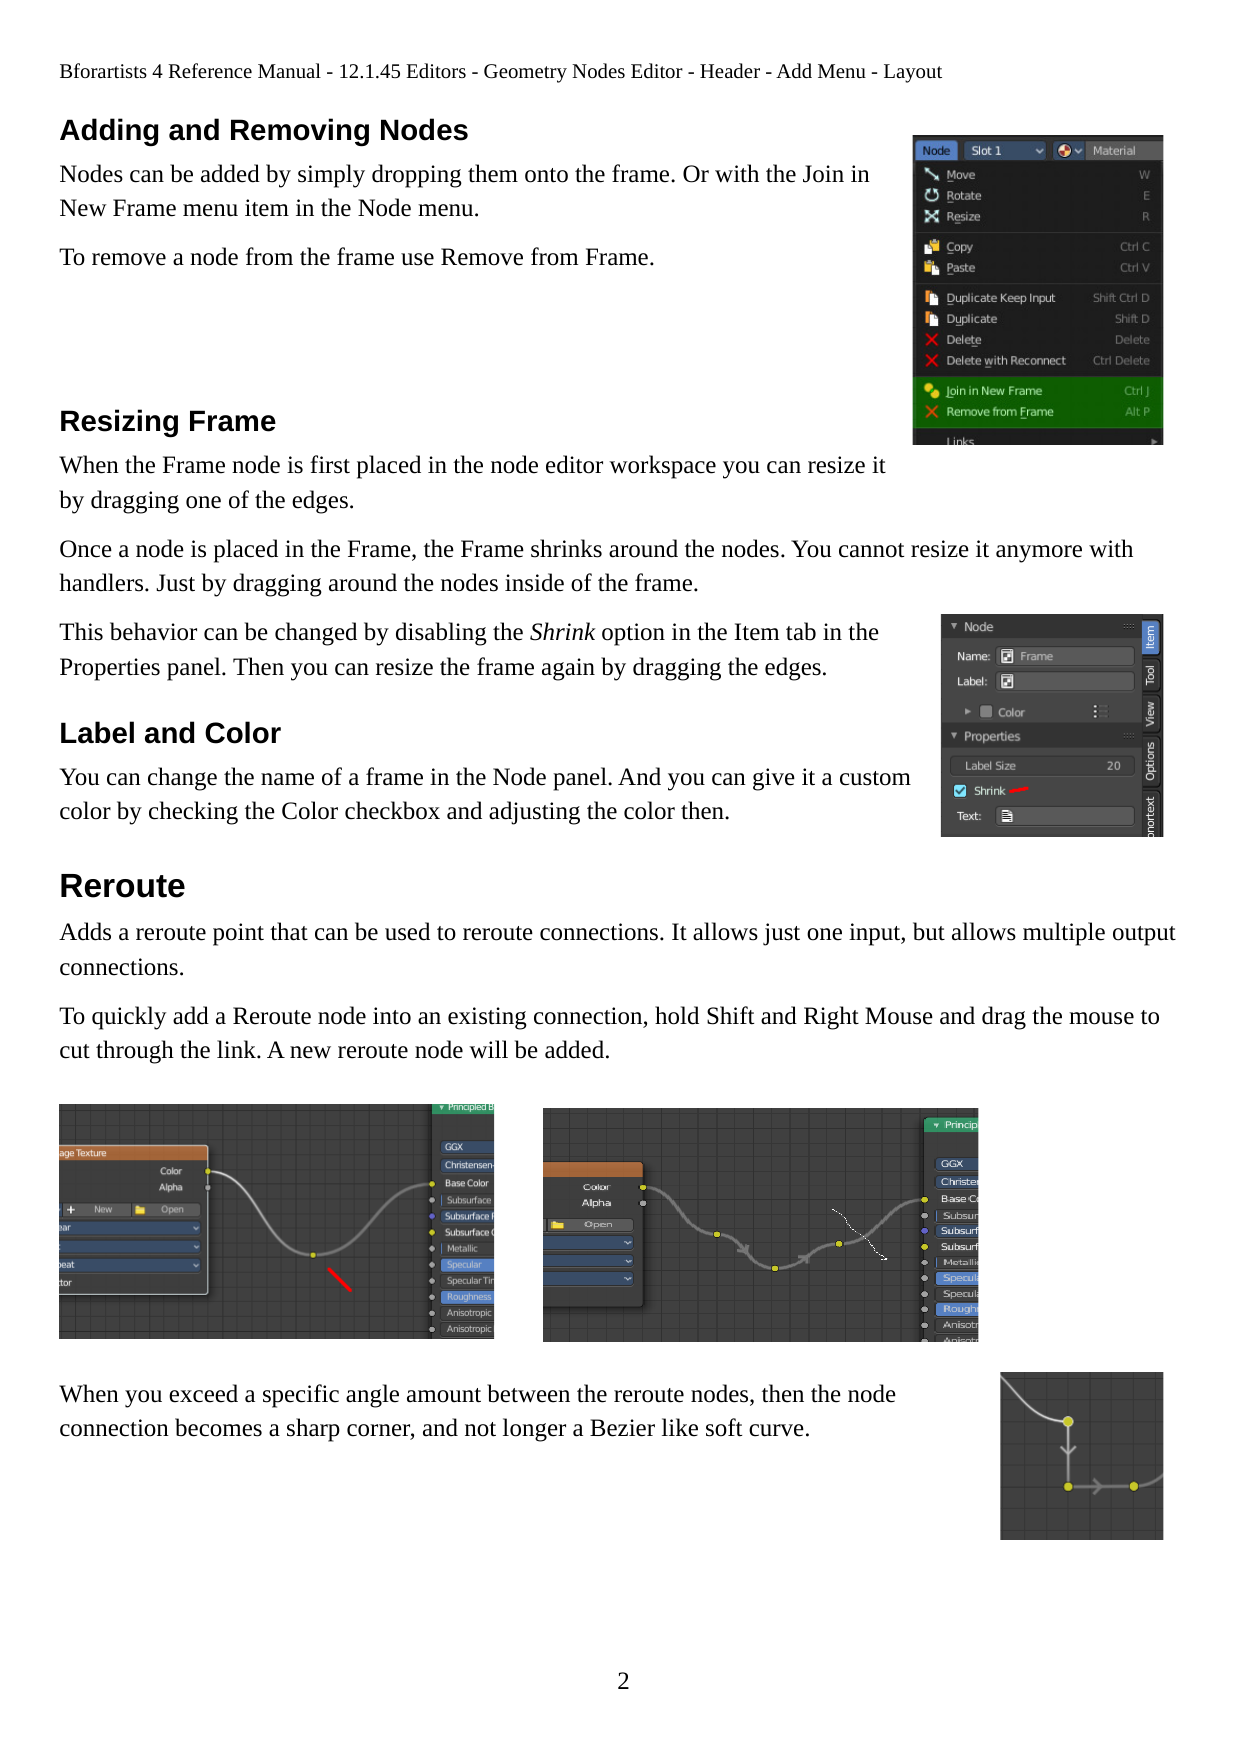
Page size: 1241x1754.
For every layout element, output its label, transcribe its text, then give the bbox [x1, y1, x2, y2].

text This behavior can be changed by disabling the Shrink option in the Item tab in the Properties panel. Then you can resize the frame again by dragging the edges. [59, 617, 940, 681]
subtitle Adding and Removing Nodes [59, 113, 1181, 146]
text When you exceed a specific angle amount between the reroute nodes, then the node connection becomes a sharp corner, and not longer a Bezier like soft curve. [59, 1379, 1000, 1442]
text When the Frame node is first placed in the node editor workspace you can resize it by dragging one of the edges. [59, 450, 1181, 514]
text You can change the name of a frame in the Node panel. And you can give it a custom color by checking the Color checkbox and adjusting the color then. [59, 762, 940, 825]
picture [912, 135, 1164, 445]
picture [940, 614, 1164, 837]
text Once a node is placed in the Frame, the Frame shrinks around the nodes. You cannot resize it anymore with handlers. Just by dragging around the nodes inside of the frame. [59, 534, 1181, 597]
picture [543, 1108, 979, 1342]
picture [59, 1104, 495, 1339]
text Nodes can be added by simply dropping them onto the frame. Or with the Join in New Frame menu item in the Node menu. [59, 159, 912, 222]
text To remove a node from the frame use Remove from Frame. [59, 242, 912, 271]
text To quickly add a Reroute node into an existing connection, hold Shift and Right Mouse and drag the mouse to cut through the link. A new reroute node will be added. [59, 1001, 1181, 1064]
text Adds a reroute point that can be used to reroute connections. It allows just one input, but allows multiple output connections. [59, 917, 1181, 981]
subtitle [1164, 716, 1181, 749]
subtitle Label and Color [59, 716, 940, 749]
subtitle Resizing Frame [59, 404, 912, 438]
subtitle [1164, 404, 1181, 438]
subtitle Reroute [59, 866, 1181, 905]
picture [1000, 1372, 1164, 1540]
